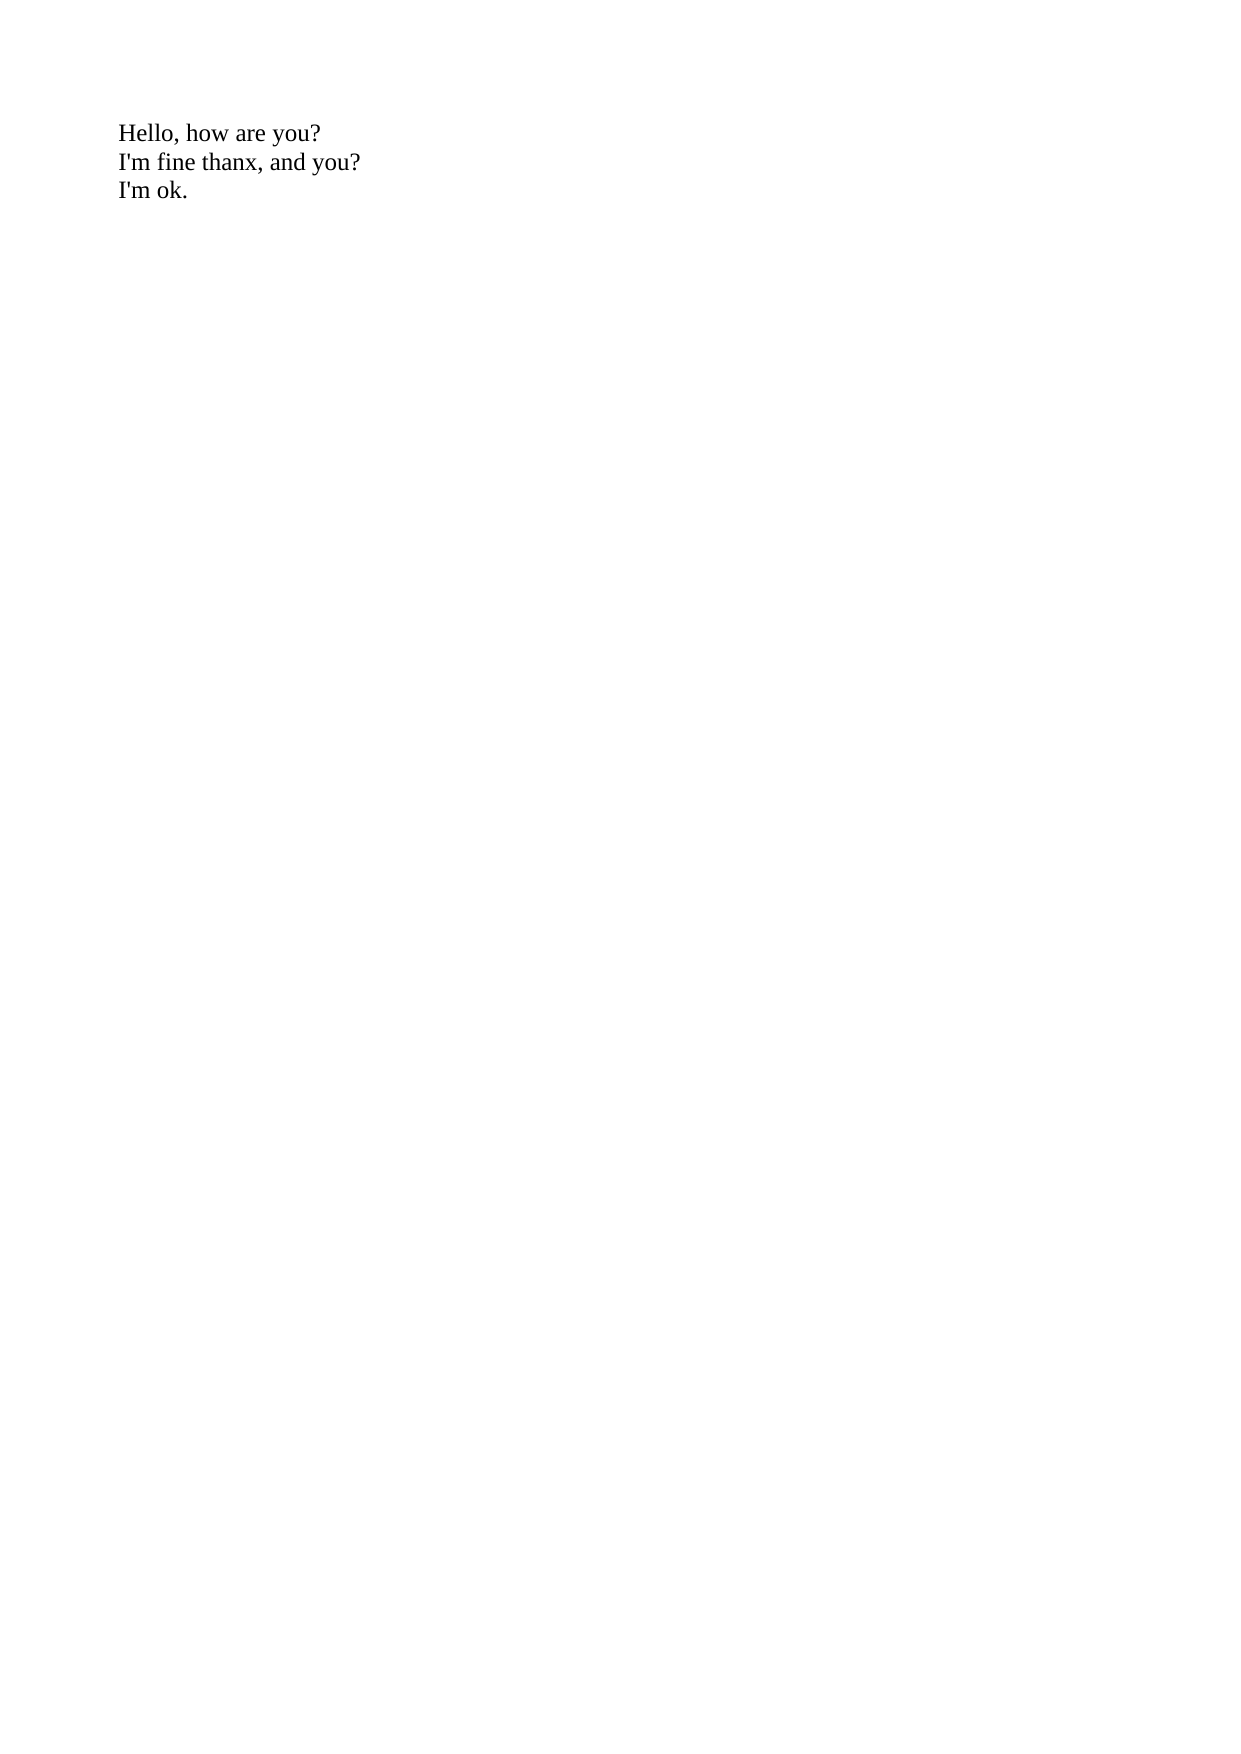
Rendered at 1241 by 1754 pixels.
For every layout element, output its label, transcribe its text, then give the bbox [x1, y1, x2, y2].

text I'm ok. [118, 176, 1122, 204]
text Hello, how are you? [118, 118, 1122, 147]
text I'm fine thanx, and you? [118, 147, 1122, 176]
